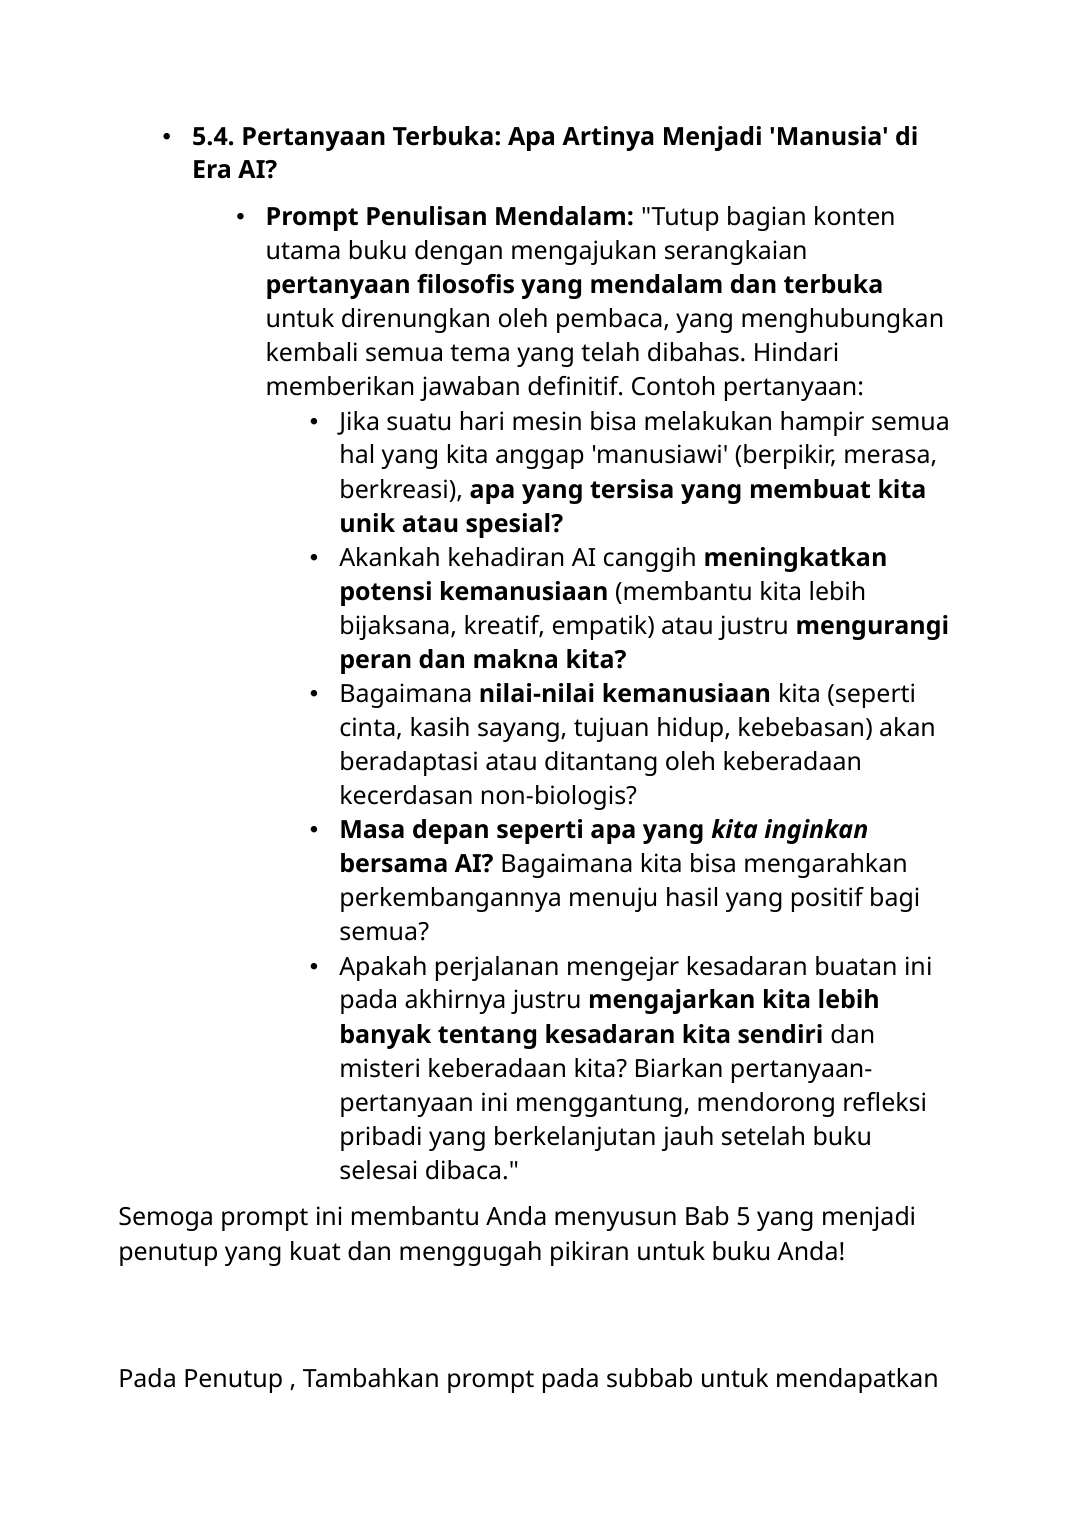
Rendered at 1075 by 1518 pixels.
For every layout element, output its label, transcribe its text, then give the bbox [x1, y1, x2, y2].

text Semoga prompt ini membantu Anda menyusun Bab 5 yang menjadi penutup yang kuat dan menggugah pikiran untuk buku Anda! [118, 1199, 957, 1267]
text Pada Penutup , Tambahkan prompt pada subbab untuk mendapatkan [118, 1360, 957, 1394]
list Bagaimana nilai-nilai kemanusiaan kita (seperti cinta, kasih sayang, tujuan hidup, kebebasan) akan beradaptasi atau ditantang oleh keberadaan kecerdasan non-biologis? [309, 676, 957, 812]
list Jika suatu hari mesin bisa melakukan hampir semua hal yang kita anggap 'manusiawi' (berpikir, merasa, berkreasi), apa yang tersisa yang membuat kita unik atau spesial? [309, 403, 957, 539]
list Prompt Penulisan Mendalam: "Tutup bagian konten utama buku dengan mengajukan serangkaian pertanyaan filosofis yang mendalam dan terbuka untuk direnungkan oleh pembaca, yang menghubungkan kembali semua tema yang telah dibahas. Hindari memberikan jawaban definitif. Contoh pertanyaan: [236, 199, 957, 403]
list Akankah kehadiran AI canggih meningkatkan potensi kemanusiaan (membantu kita lebih bijaksana, kreatif, empatik) atau justru mengurangi peran dan makna kita? [309, 539, 957, 676]
list Apakah perjalanan mengejar kesadaran buatan ini pada akhirnya justru mengajarkan kita lebih banyak tentang kesadaran kita sendiri dan misteri keberadaan kita? Biarkan pertanyaan-pertanyaan ini menggantung, mendorong refleksi pribadi yang berkelanjutan jauh setelah buku selesai dibaca." [309, 948, 957, 1187]
list Masa depan seperti apa yang kita inginkan bersama AI? Bagaimana kita bisa mengarahkan perkembangannya menuju hasil yang positif bagi semua? [309, 812, 957, 948]
list 5.4. Pertanyaan Terbuka: Apa Artinya Menjadi 'Manusia' di Era AI? [162, 118, 957, 186]
